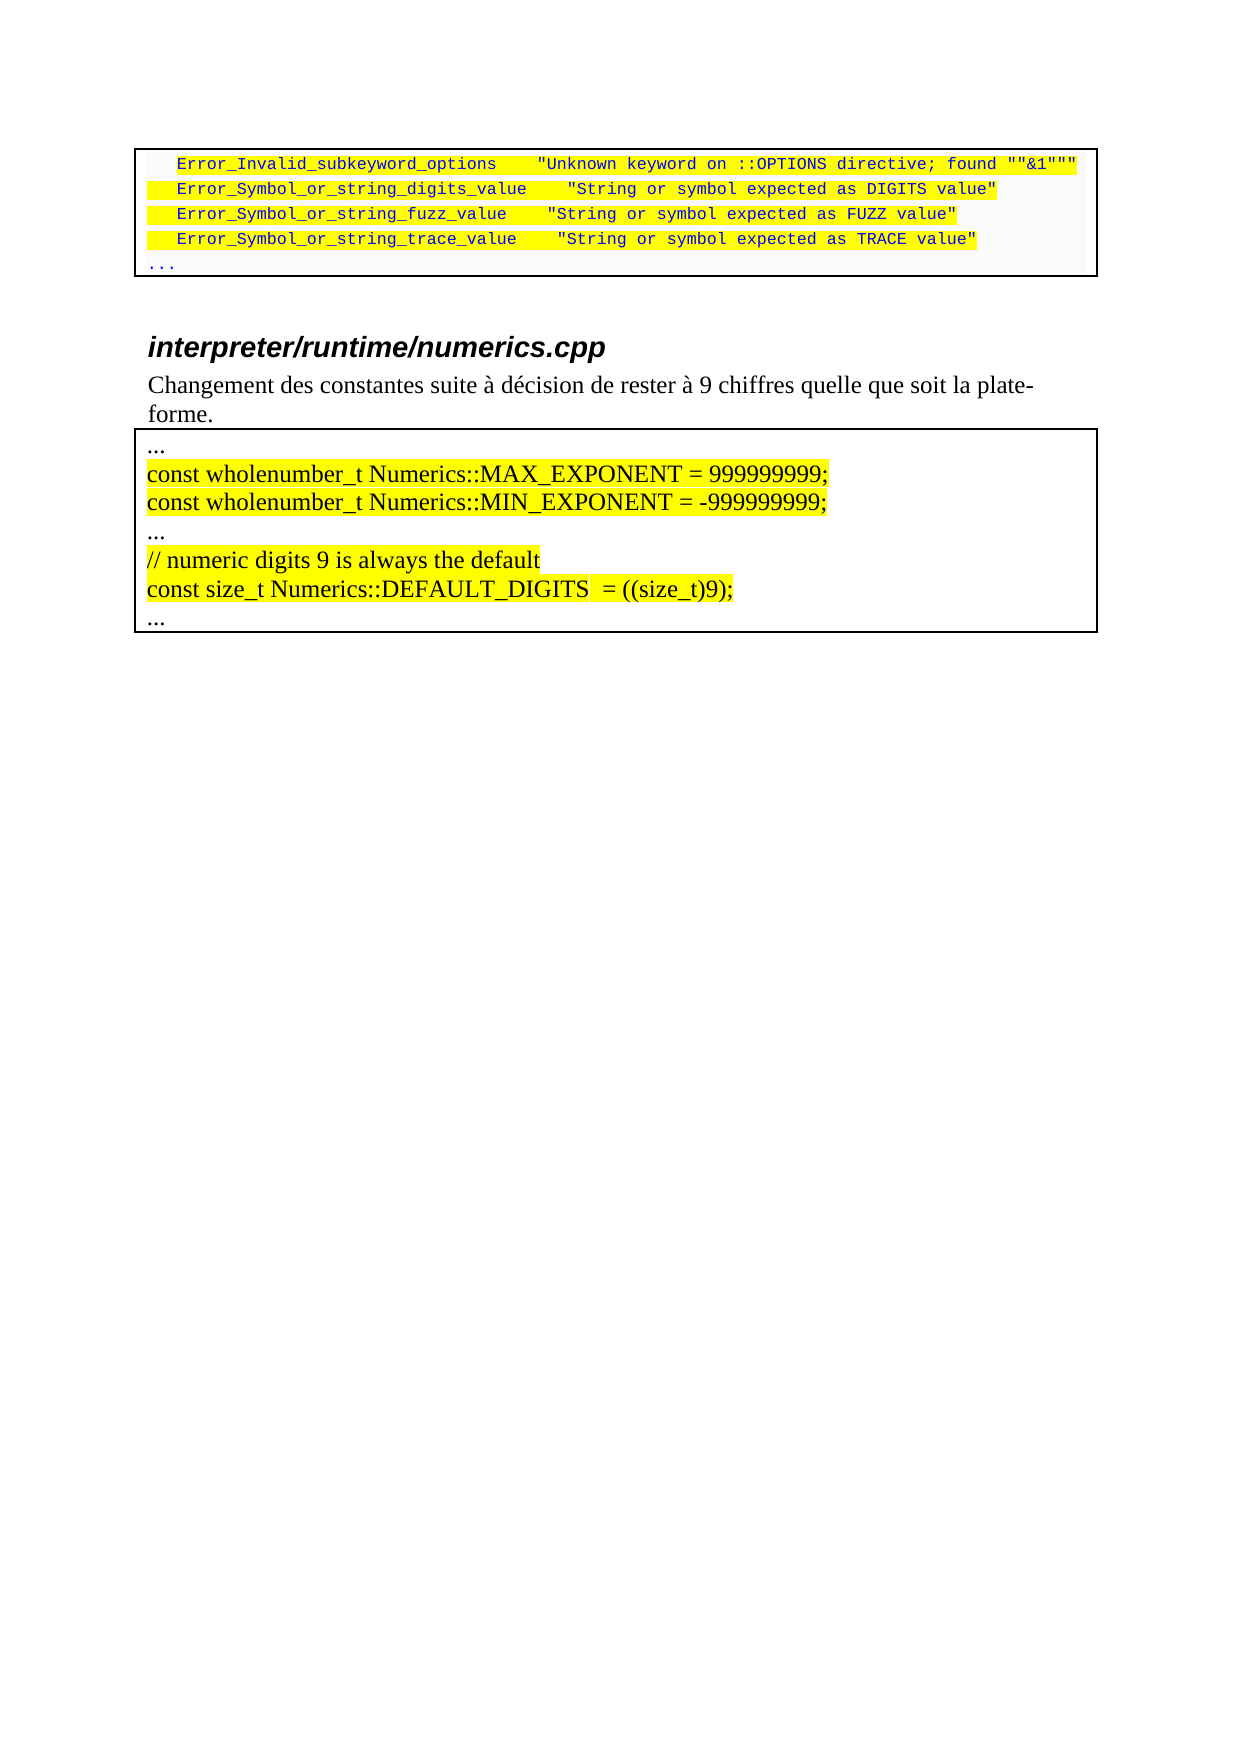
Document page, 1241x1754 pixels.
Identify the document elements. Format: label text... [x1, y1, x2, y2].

table_header ... const wholenumber_t Numerics::MAX_EXPONENT = 999999999; const wholenumber_t Numerics::MIN_EXPONENT = -999999999; ... // numeric digits 9 is always the default const size_t Numerics::DEFAULT_DIGITS = ((size_t)9); ... [136, 430, 1096, 631]
text Changement des constantes suite à décision de rester à 9 chiffres quelle que soit la plate-forme. [148, 370, 1093, 428]
subtitle interpreter/runtime/numerics.cpp [148, 331, 1093, 364]
